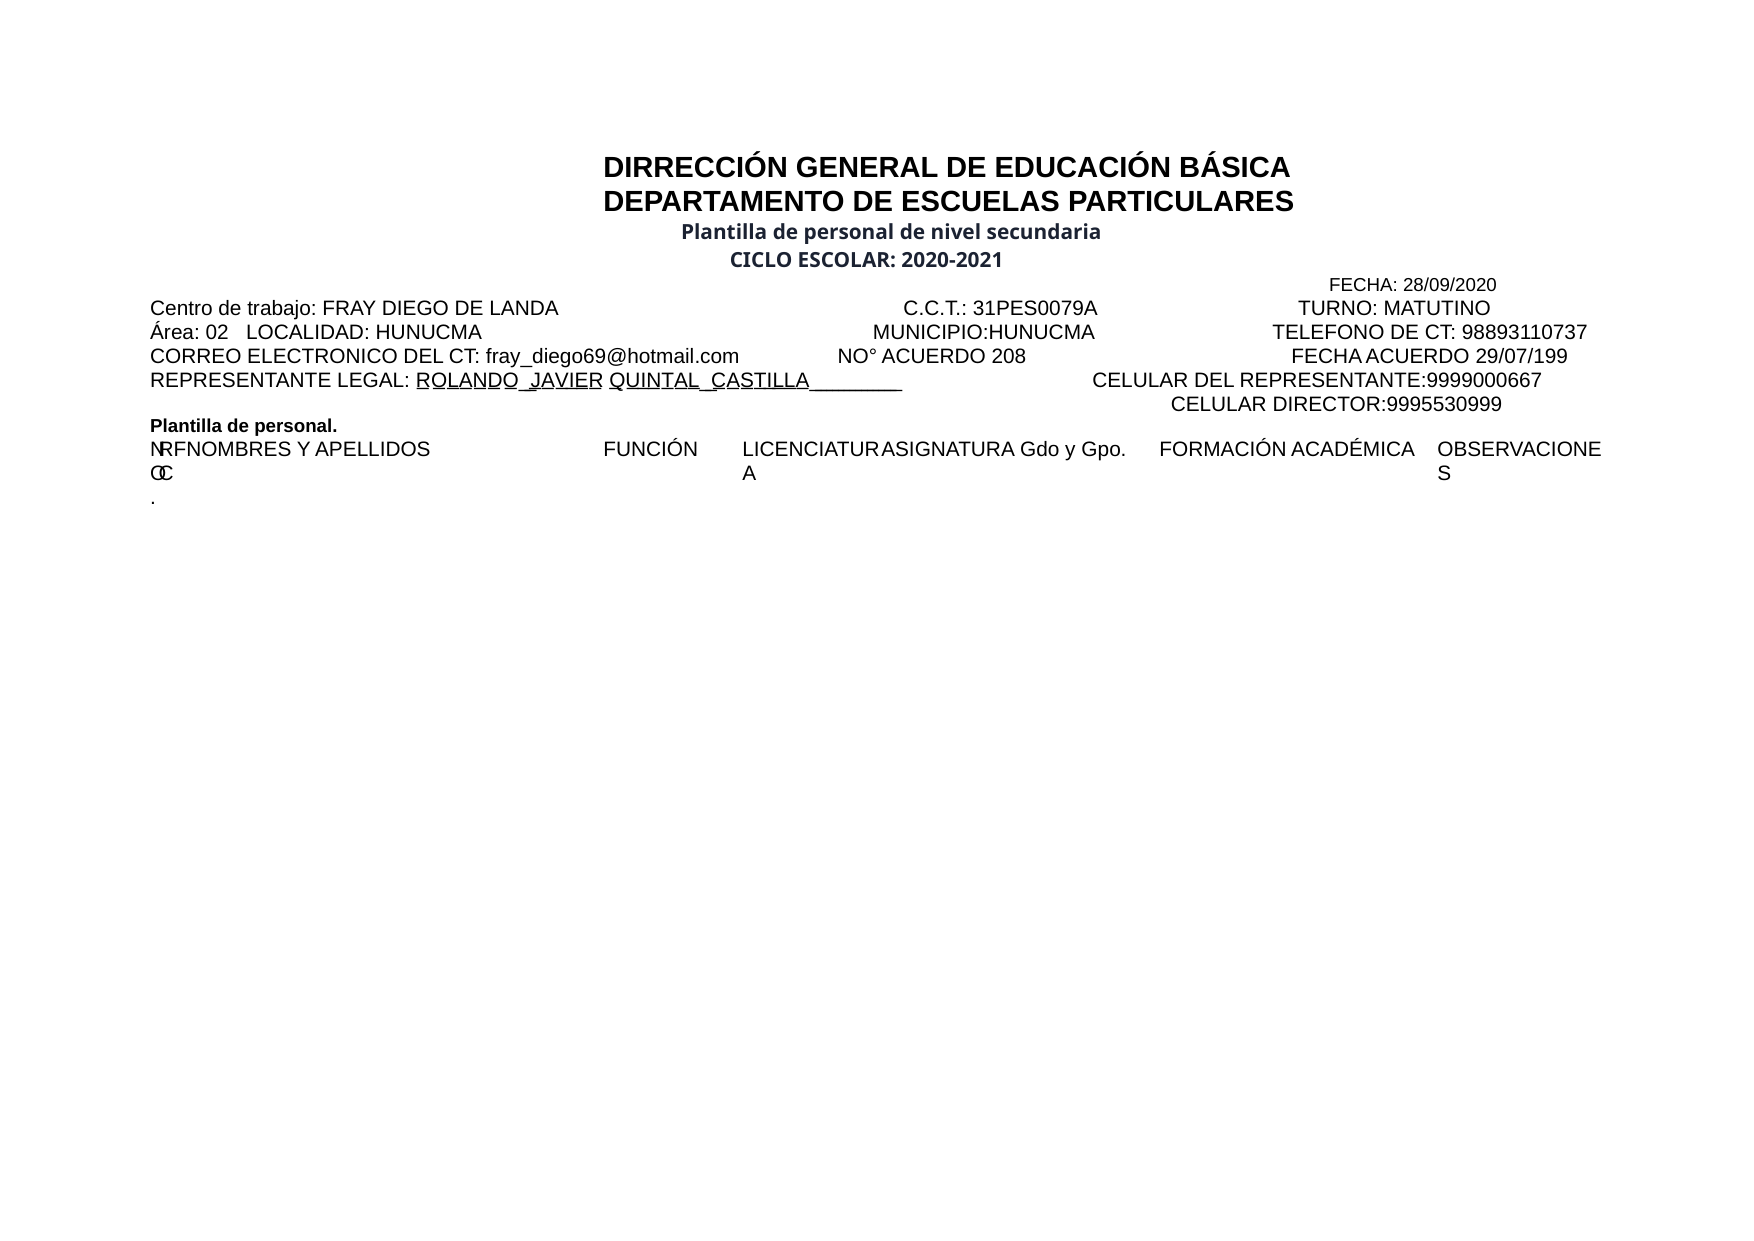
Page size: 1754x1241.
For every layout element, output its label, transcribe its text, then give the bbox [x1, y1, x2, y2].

table_header LICENCIATURA [742, 437, 881, 509]
table_header RFC [158, 437, 186, 509]
table_header OBSERVACIONES [1437, 437, 1604, 509]
text Área: 02 LOCALIDAD: HUNUCMA MUNICIPIO:HUNUCMA TELEFONO DE CT: 98893110737 [150, 319, 1604, 343]
text Centro de trabajo: FRAY DIEGO DE LANDA C.C.T.: 31PES0079A TURNO: MATUTINO [150, 296, 1604, 319]
text Plantilla de personal. [150, 415, 1604, 437]
table_header ASIGNATURA [881, 437, 1020, 509]
text DIRRECCIÓN GENERAL DE EDUCACIÓN BÁSICA [150, 150, 1604, 183]
text REPRESENTANTE LEGAL: R̲O̲L̲A̲N̲D̲O̲_̲J̲A̲V̲I̲E̲R̲ Q̲U̲I̲N̲T̲A̲L̲_̲C̲A̲S̲T̲I̲L̲L̲A̲_̲_̲_̲_̲_̲_̲_̲_ CELULAR DEL REPRESENTANTE:9999000667 [150, 367, 1604, 391]
text CICLO ESCOLAR: 2020-2021 [150, 246, 1604, 274]
table_header FUNCIÓN [603, 437, 742, 509]
table_header NOMBRES Y APELLIDOS [186, 437, 603, 509]
table_header NO. [153, 467, 158, 479]
table_header FORMACIÓN ACADÉMICA [1159, 437, 1437, 509]
text Plantilla de personal de nivel secundaria [150, 217, 1604, 246]
text FECHA: 28/09/2020 [150, 274, 1604, 296]
table_header Gdo y Gpo. [1020, 437, 1159, 509]
text DEPARTAMENTO DE ESCUELAS PARTICULARES [150, 183, 1604, 217]
table_header NO. [150, 437, 158, 509]
text CELULAR DIRECTOR:9995530999 [150, 391, 1604, 415]
text CORREO ELECTRONICO DEL CT: fray_diego69@hotmail.com NO° ACUERDO 208 FECHA ACUERDO 29/07/199 [150, 343, 1604, 367]
